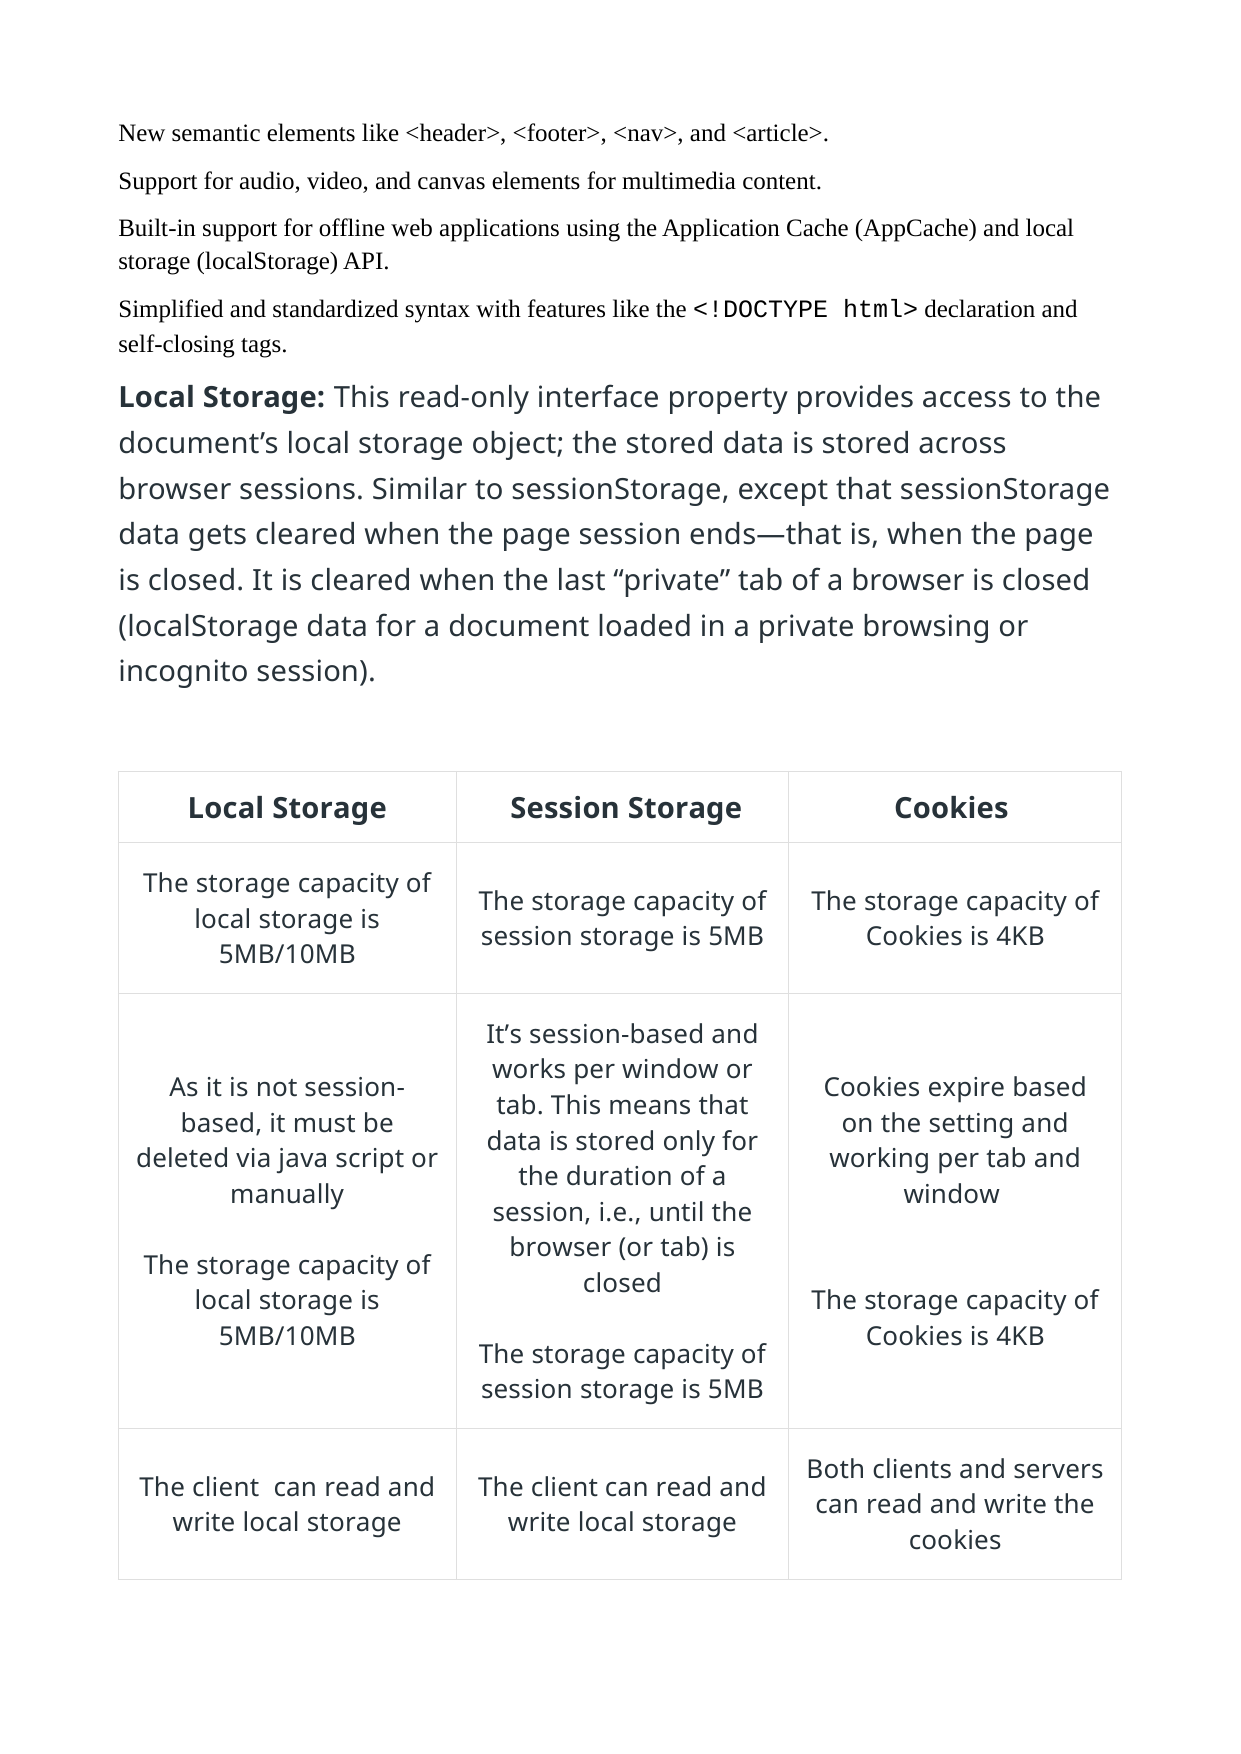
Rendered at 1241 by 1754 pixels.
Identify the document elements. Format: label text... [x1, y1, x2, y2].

table_cell As it is not session-based, it must be deleted via java script or manually The storage capacity of local storage is 5MB/10MB [119, 994, 456, 1428]
text New semantic elements like <header>, <footer>, <nav>, and <article>. [118, 118, 1122, 147]
table_cell Both clients and servers can read and write the cookies [789, 1429, 1121, 1579]
table_header Cookies [789, 772, 1121, 842]
table_header Session Storage [457, 772, 788, 842]
text Support for audio, video, and canvas elements for multimedia content. [118, 166, 1122, 194]
table_cell The storage capacity of session storage is 5MB [457, 843, 788, 993]
table_cell It’s session-based and works per window or tab. This means that data is stored only for the duration of a session, i.e., until the browser (or tab) is closed The storage capacity of session storage is 5MB [457, 994, 788, 1428]
table_header Local Storage [119, 772, 456, 842]
table_cell The storage capacity of Cookies is 4KB [789, 843, 1121, 993]
text Built-in support for offline web applications using the Application Cache (AppCache) and local storage (localStorage) API. [118, 213, 1122, 275]
text Simplified and standardized syntax with features like the <!DOCTYPE html> declaration and self-closing tags. [118, 294, 1122, 358]
text Local Storage: This read-only interface property provides access to the document’s local storage object; the stored data is stored across browser sessions. Similar to sessionStorage, except that sessionStorage data gets cleared when the page session ends—that is, when the page is closed. It is cleared when the last “private” tab of a browser is closed (localStorage data for a document loaded in a private browsing or incognito session). [118, 377, 1122, 690]
table_cell The storage capacity of local storage is 5MB/10MB [119, 843, 456, 993]
table_cell Cookies expire based on the setting and working per tab and window The storage capacity of Cookies is 4KB [789, 994, 1121, 1428]
table_cell The client can read and write local storage [457, 1429, 788, 1579]
table_cell The client can read and write local storage [119, 1429, 456, 1579]
